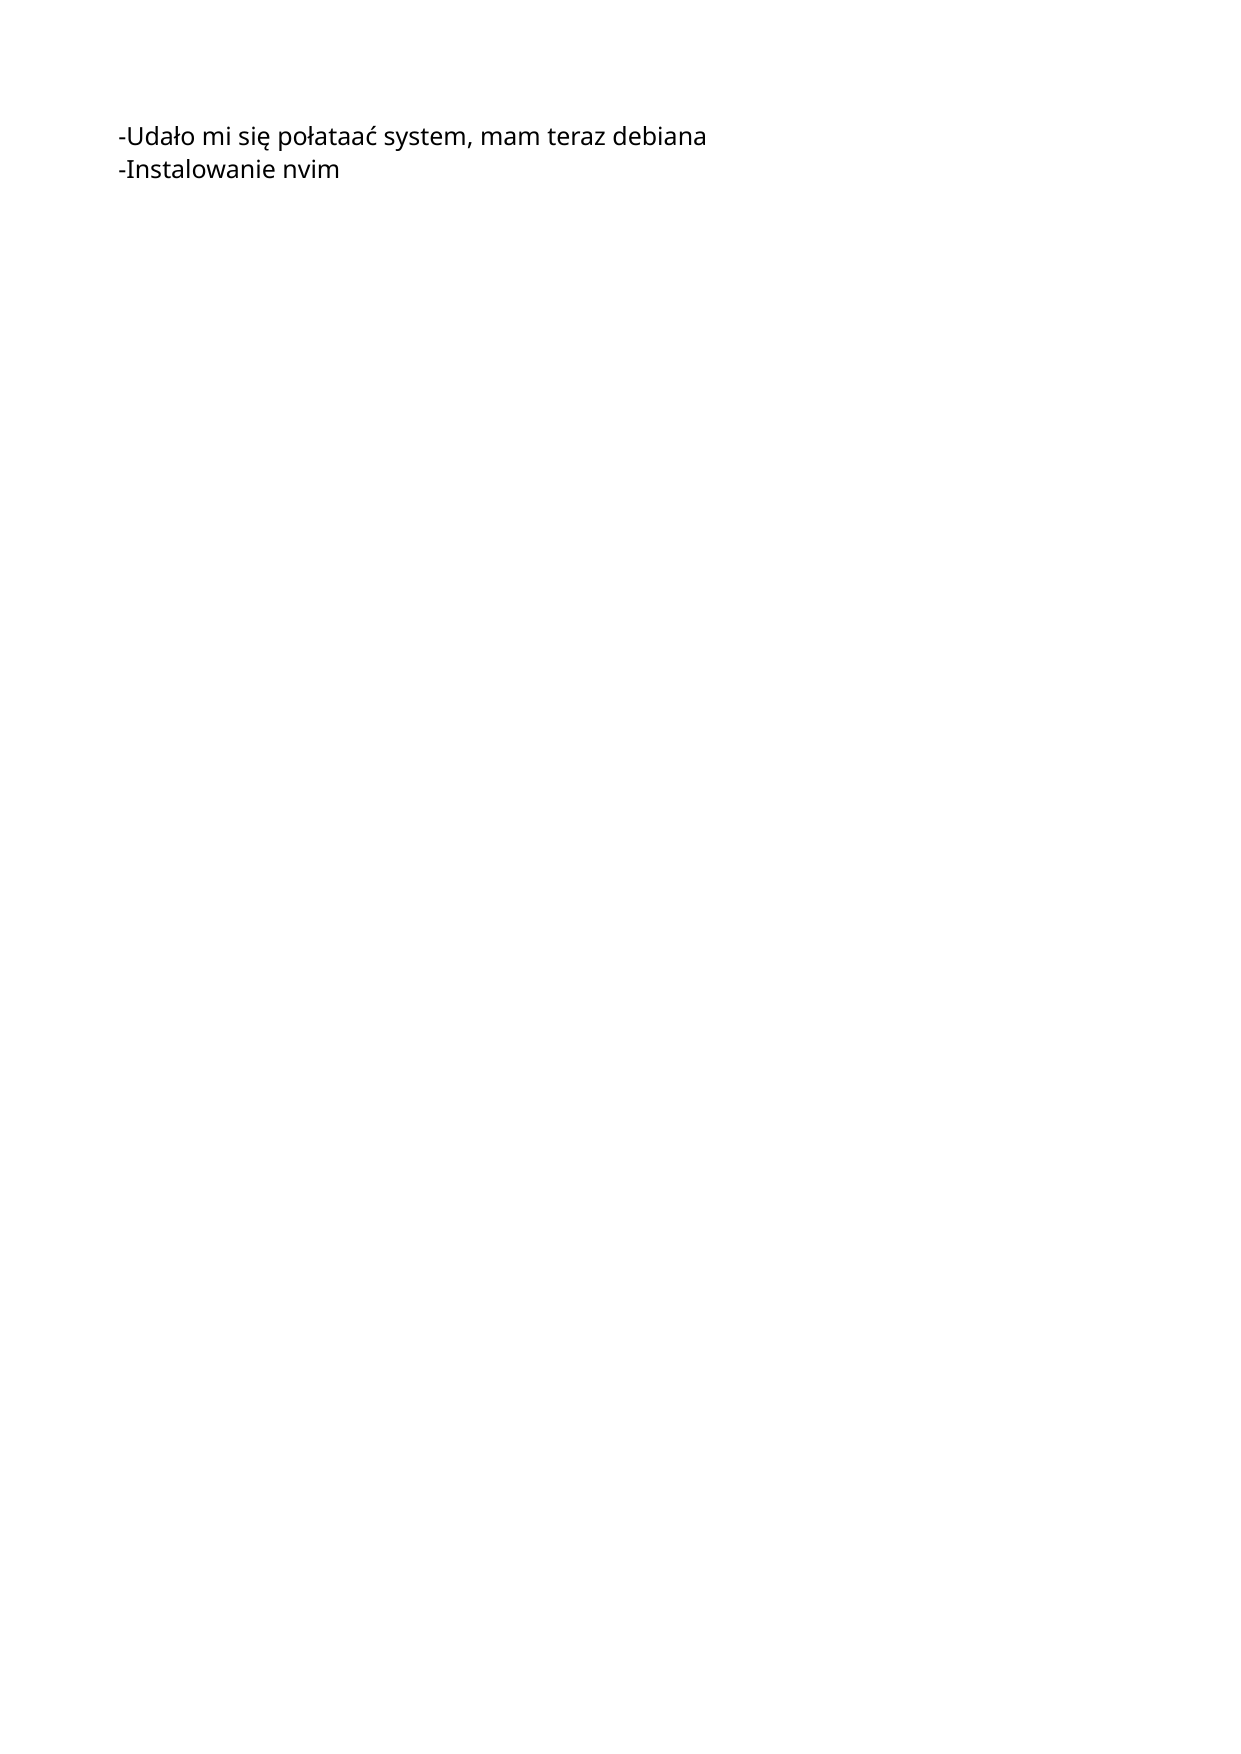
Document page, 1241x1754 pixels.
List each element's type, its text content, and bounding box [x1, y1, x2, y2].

text -Udało mi się połataać system, mam teraz debiana [118, 118, 1122, 152]
text -Instalowanie nvim [118, 152, 1122, 186]
